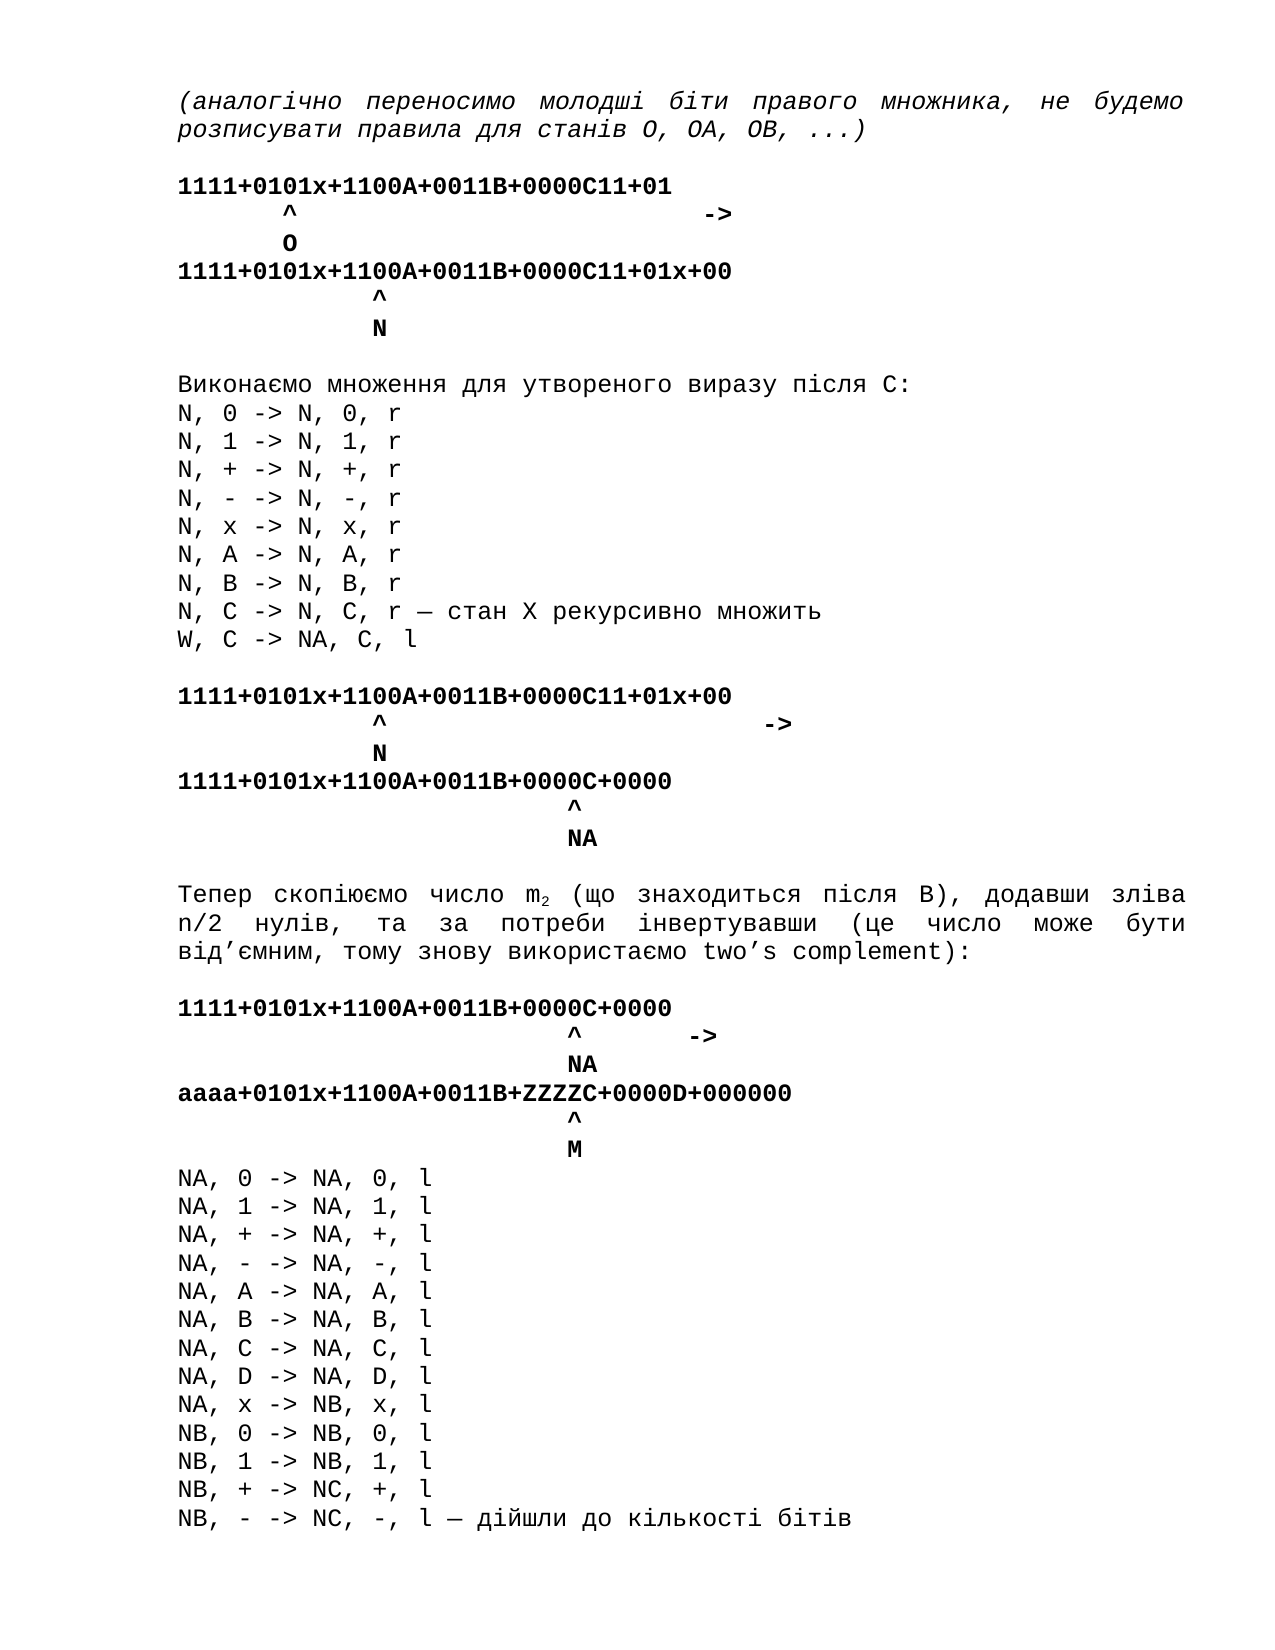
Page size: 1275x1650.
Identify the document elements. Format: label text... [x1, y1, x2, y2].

text W, C -> NA, C, l [177, 627, 1186, 655]
text ^ [177, 1109, 1186, 1137]
text Виконаємо множення для утвореного виразу після C: [177, 372, 1186, 400]
text N, 0 -> N, 0, r [177, 400, 1186, 429]
text N, 1 -> N, 1, r [177, 429, 1186, 457]
text ^ -> [177, 202, 1186, 230]
text NB, - -> NC, -, l — дійшли до кількості бітів [177, 1505, 1186, 1534]
text NA [177, 1052, 1186, 1080]
text NA, x -> NB, x, l [177, 1392, 1186, 1420]
text (аналогічно переносимо молодші біти правого множника, не будемо розписувати правила для станів O, OA, OB, ...) [177, 89, 1186, 145]
text N, C -> N, C, r — стан X рекурсивно множить [177, 599, 1186, 627]
text ^ [177, 797, 1186, 825]
text N, - -> N, -, r [177, 485, 1186, 514]
text aaaa+0101x+1100A+0011B+ZZZZC+0000D+000000 [177, 1080, 1186, 1109]
text ^ -> [177, 1024, 1186, 1052]
text NB, 1 -> NB, 1, l [177, 1449, 1186, 1477]
text NA, 1 -> NA, 1, l [177, 1194, 1186, 1222]
text 1111+0101x+1100A+0011B+0000C11+01x+00 [177, 684, 1186, 712]
text 1111+0101x+1100A+0011B+0000C11+01 [177, 174, 1186, 202]
text ^ -> [177, 712, 1186, 740]
text NA, 0 -> NA, 0, l [177, 1165, 1186, 1194]
text Тепер скопіюємо число m2 (що знаходиться після B), додавши зліва n/2 нулів, та за потреби інвертувавши (це число може бути від’ємним, тому знову використаємо two’s complement): [177, 882, 1186, 967]
text NA [177, 825, 1186, 854]
text NA, C -> NA, C, l [177, 1335, 1186, 1364]
text ^ [177, 287, 1186, 315]
text 1111+0101x+1100A+0011B+0000C11+01x+00 [177, 259, 1186, 287]
text 1111+0101x+1100A+0011B+0000C+0000 [177, 769, 1186, 797]
text NA, B -> NA, B, l [177, 1307, 1186, 1335]
text NA, A -> NA, A, l [177, 1279, 1186, 1307]
text NA, - -> NA, -, l [177, 1250, 1186, 1279]
text N, + -> N, +, r [177, 457, 1186, 485]
text N [177, 315, 1186, 344]
text N, B -> N, B, r [177, 570, 1186, 599]
text 1111+0101x+1100A+0011B+0000C+0000 [177, 995, 1186, 1024]
text NA, + -> NA, +, l [177, 1222, 1186, 1250]
text NA, D -> NA, D, l [177, 1364, 1186, 1392]
text N, x -> N, x, r [177, 514, 1186, 542]
text N, A -> N, A, r [177, 542, 1186, 570]
text N [177, 740, 1186, 769]
text NB, 0 -> NB, 0, l [177, 1420, 1186, 1449]
text O [177, 230, 1186, 259]
text M [177, 1137, 1186, 1165]
text NB, + -> NC, +, l [177, 1477, 1186, 1505]
